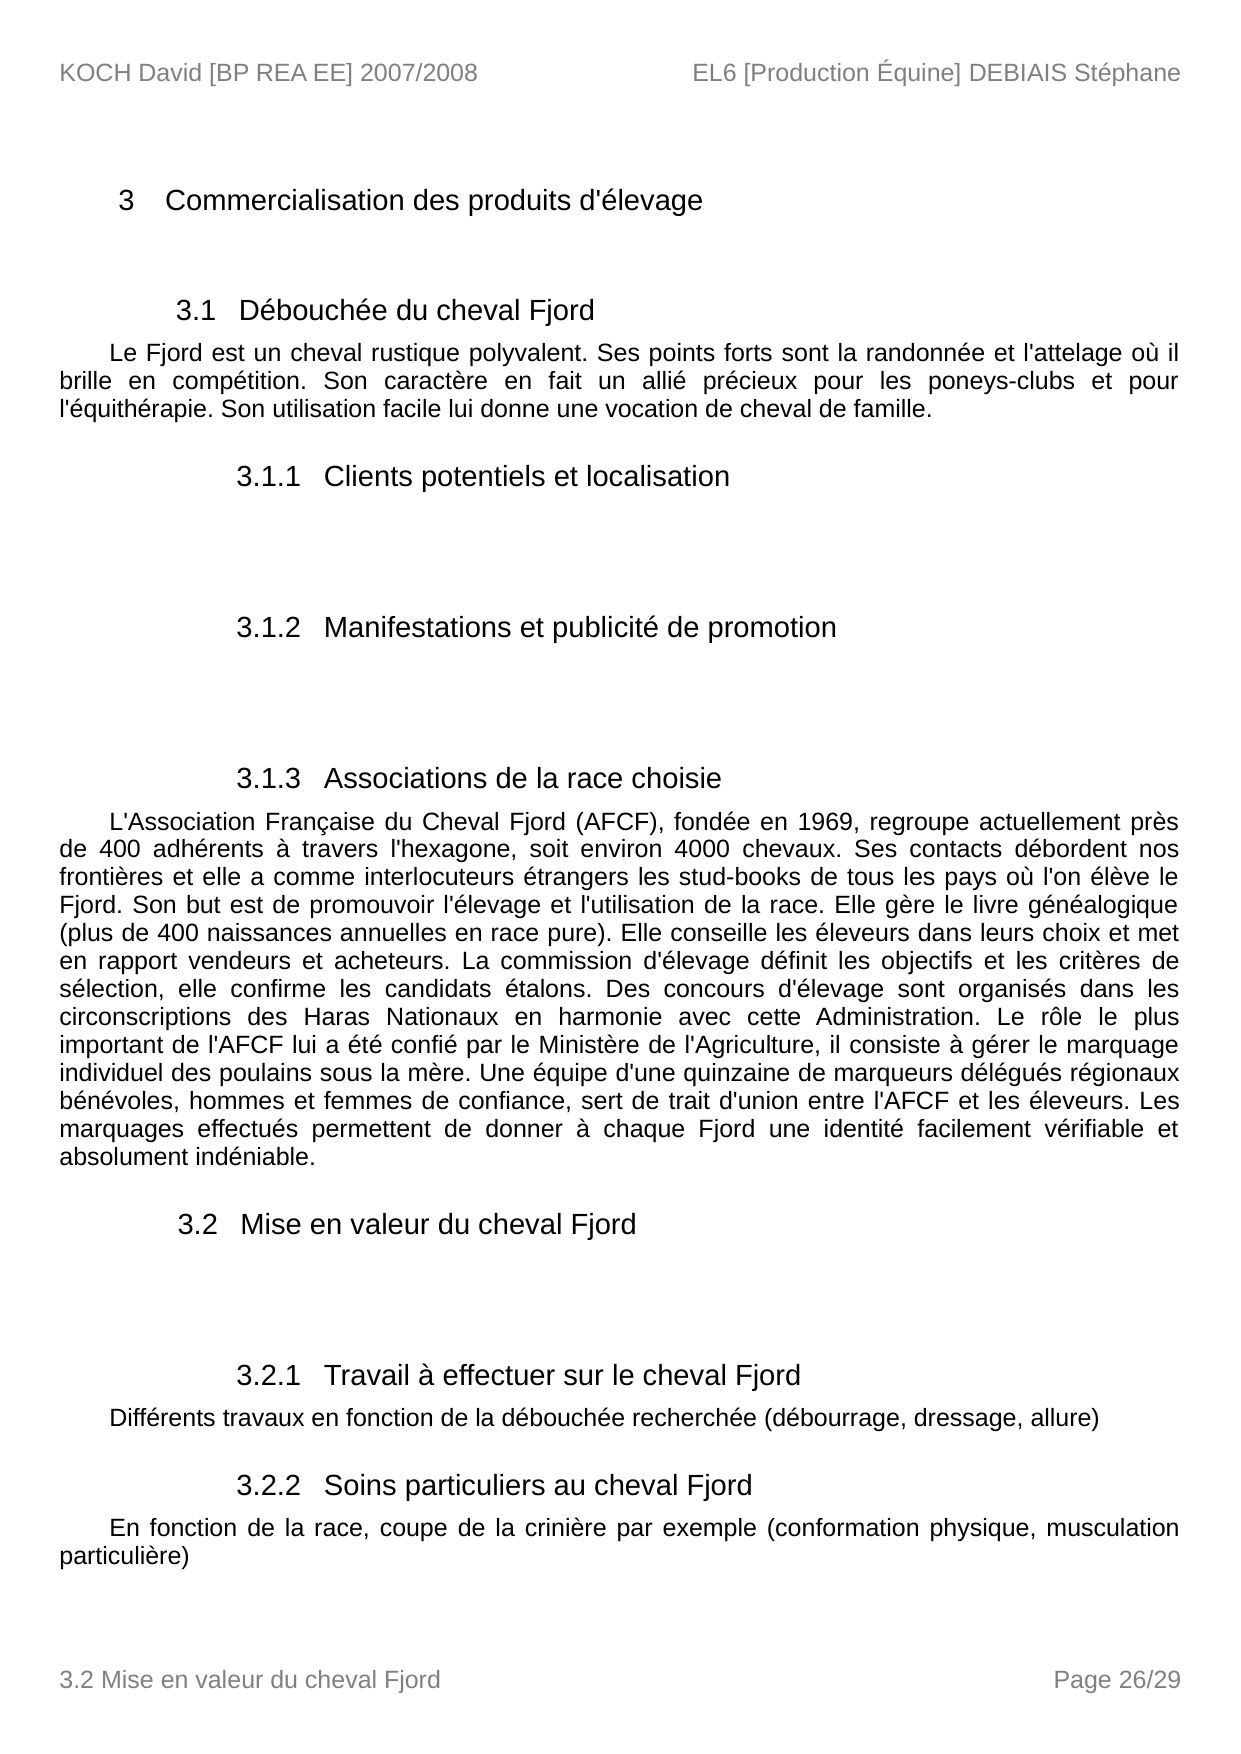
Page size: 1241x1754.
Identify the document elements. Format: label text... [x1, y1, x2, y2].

subtitle Clients potentiels et localisation [59, 460, 1181, 493]
subtitle Commercialisation des produits d'élevage [59, 183, 1181, 216]
text En fonction de la race, coupe de la crinière par exemple (conformation physique, musculation particulière) [59, 1514, 1181, 1570]
subtitle Mise en valeur du cheval Fjord [59, 1208, 1181, 1240]
text Le Fjord est un cheval rustique polyvalent. Ses points forts sont la randonnée et l'attelage où il brille en compétition. Son caractère en fait un allié précieux pour les poneys-clubs et pour l'équithérapie. Son utilisation facile lui donne une vocation de cheval de famille. [59, 339, 1181, 423]
text L'Association Française du Cheval Fjord (AFCF), fondée en 1969, regroupe actuellement près de 400 adhérents à travers l'hexagone, soit environ 4000 chevaux. Ses contacts débordent nos frontières et elle a comme interlocuteurs étrangers les stud-books de tous les pays où l'on élève le Fjord. Son but est de promouvoir l'élevage et l'utilisation de la race. Elle gère le livre généalogique (plus de 400 naissances annuelles en race pure). Elle conseille les éleveurs dans leurs choix et met en rapport vendeurs et acheteurs. La commission d'élevage définit les objectifs et les critères de sélection, elle confirme les candidats étalons. Des concours d'élevage sont organisés dans les circonscriptions des Haras Nationaux en harmonie avec cette Administration. Le rôle le plus important de l'AFCF lui a été confié par le Ministère de l'Agriculture, il consiste à gérer le marquage individuel des poulains sous la mère. Une équipe d'une quinzaine de marqueurs délégués régionaux bénévoles, hommes et femmes de confiance, sert de trait d'union entre l'AFCF et les éleveurs. Les marquages effectués permettent de donner à chaque Fjord une identité facilement vérifiable et absolument indéniable. [59, 807, 1181, 1170]
subtitle Soins particuliers au cheval Fjord [59, 1469, 1181, 1502]
subtitle Débouchée du cheval Fjord [57, 294, 1181, 327]
subtitle Travail à effectuer sur le cheval Fjord [59, 1359, 1181, 1391]
subtitle Manifestations et publicité de promotion [59, 611, 1181, 644]
text Différents travaux en fonction de la débouchée recherchée (débourrage, dressage, allure) [59, 1404, 1181, 1432]
subtitle Associations de la race choisie [59, 762, 1181, 795]
